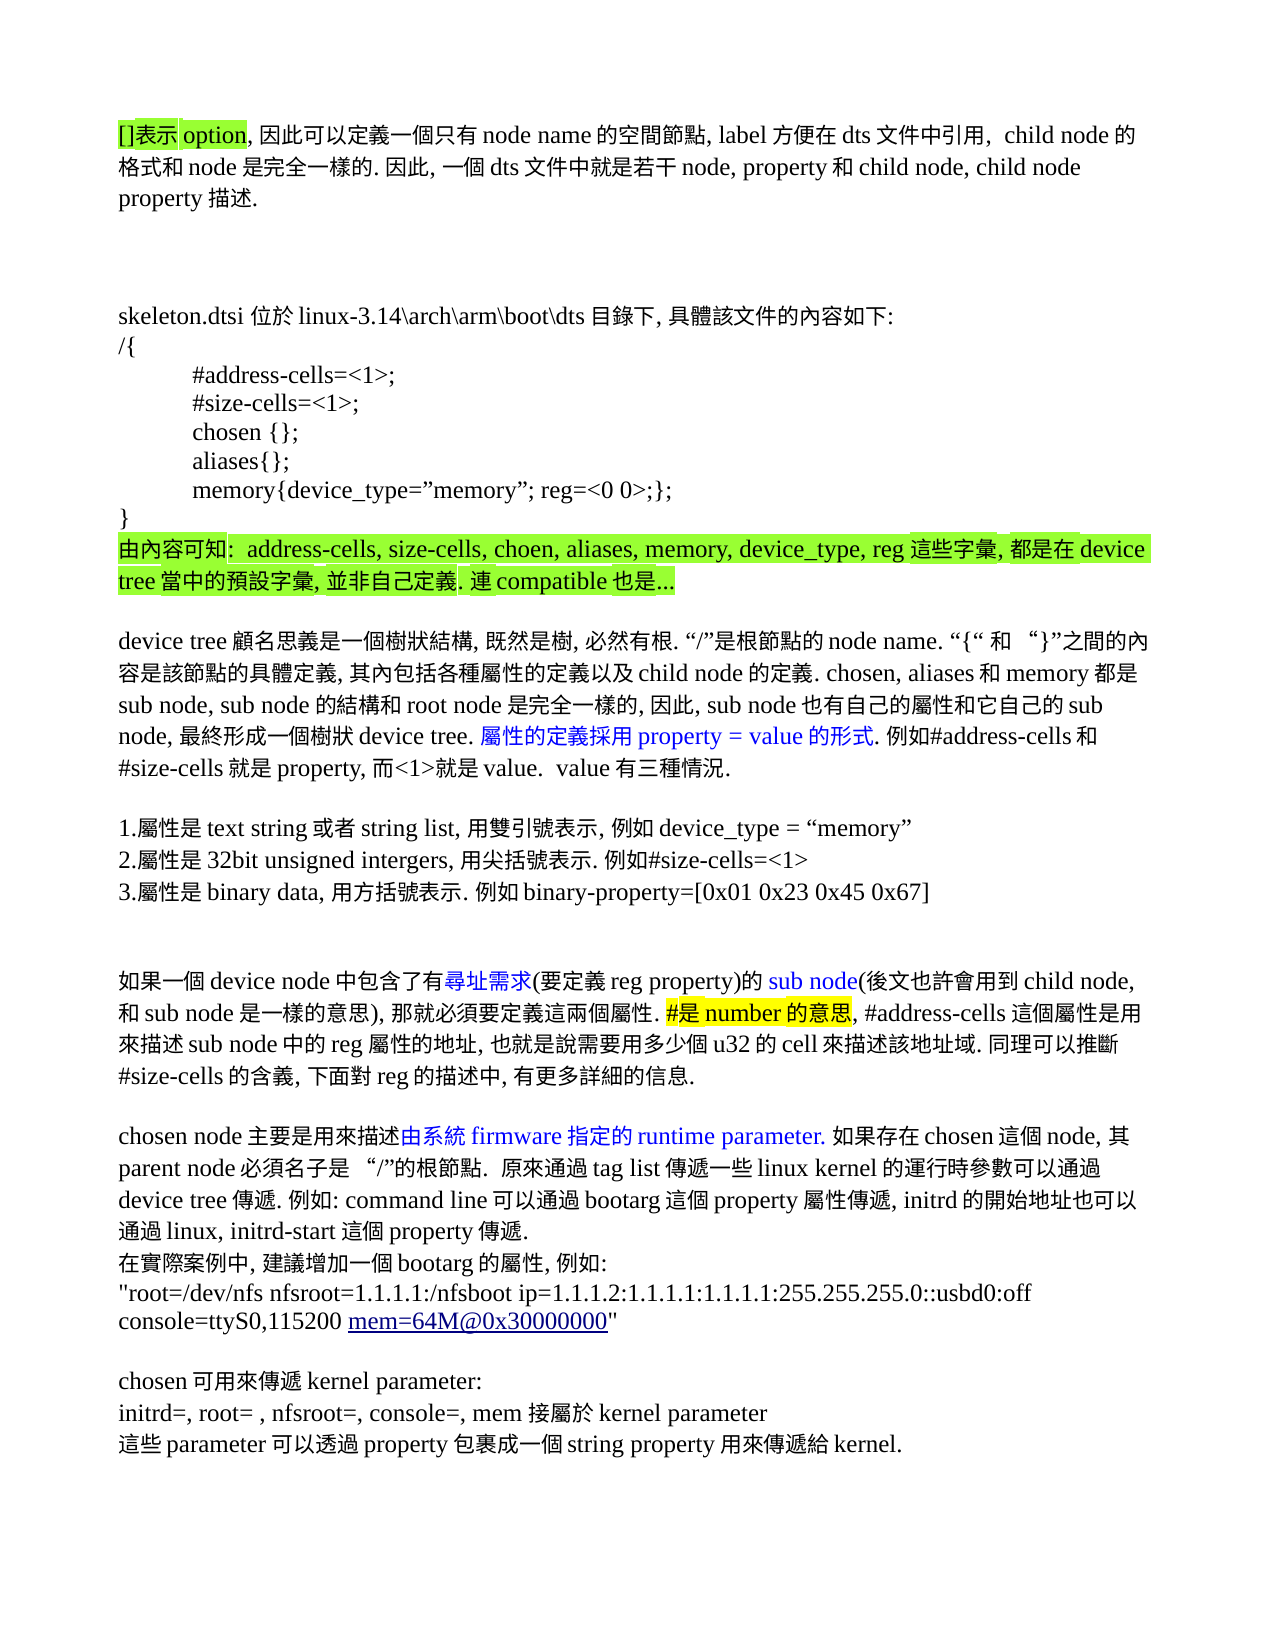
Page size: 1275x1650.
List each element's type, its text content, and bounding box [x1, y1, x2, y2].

text } [118, 503, 1157, 532]
text 這些parameter可以透過 property包裹成一個string property用來傳遞給kernel. [118, 1427, 1157, 1459]
text /{ [118, 331, 1157, 360]
text initrd=, root= , nfsroot=, console=, mem 接屬於kernel parameter [118, 1396, 1157, 1427]
text chosen node主要是用來描述由系統firmware指定的runtime parameter. 如果存在chosen這個node, 其parent node必須名子是 “/”的根節點. 原來通過tag list傳遞一些linux kernel的運行時參數可以通過device tree傳遞. 例如: command line可以通過bootarg這個property屬性傳遞, initrd的開始地址也可以通過linux, initrd-start這個property傳遞. [118, 1119, 1157, 1246]
text "root=/dev/nfs nfsroot=1.1.1.1:/nfsboot ip=1.1.1.2:1.1.1.1:1.1.1.1:255.255.255.0::usbd0:off console=ttyS0,115200 mem=64M@0x30000000" [118, 1278, 1157, 1335]
text 2.屬性是32bit unsigned intergers, 用尖括號表示. 例如#size-cells=<1> [118, 843, 1157, 875]
text 1.屬性是text string或者string list, 用雙引號表示, 例如device_type = “memory” [118, 811, 1157, 843]
text skeleton.dtsi 位於linux-3.14\arch\arm\boot\dts目錄下, 具體該文件的內容如下: [118, 299, 1157, 331]
text chosen可用來傳遞 kernel parameter: [118, 1364, 1157, 1396]
text 3.屬性是binary data, 用方括號表示. 例如binary-property=[0x01 0x23 0x45 0x67] [118, 875, 1157, 906]
text #size-cells=<1>; [118, 388, 1157, 417]
text device tree顧名思義是一個樹狀結構, 既然是樹, 必然有根. “/”是根節點的node name. “{“ 和 “}”之間的內容是該節點的具體定義, 其內包括各種屬性的定義以及child node的定義. chosen, aliases和memory都是sub node, sub node的結構和root node是完全一樣的, 因此, sub node也有自己的屬性和它自己的sub node, 最終形成一個樹狀device tree. 屬性的定義採用property = value的形式. 例如#address-cells和#size-cells就是property, 而<1>就是value. value有三種情況. [118, 624, 1157, 783]
text aliases{}; [118, 446, 1157, 475]
text memory{device_type=”memory”; reg=<0 0>;}; [118, 475, 1157, 503]
text []表示option, 因此可以定義一個只有node name的空間節點, label方便在dts文件中引用, child node的格式和node是完全一樣的. 因此, 一個dts文件中就是若干node, property和child node, child node property描述. [118, 118, 1157, 213]
text 如果一個device node中包含了有尋址需求(要定義reg property)的 sub node(後文也許會用到child node, 和sub node是一樣的意思), 那就必須要定義這兩個屬性. #是number的意思, #address-cells這個屬性是用來描述sub node中的reg屬性的地址, 也就是說需要用多少個u32的cell來描述該地址域. 同理可以推斷#size-cells的含義, 下面對reg的描述中, 有更多詳細的信息. [118, 964, 1157, 1091]
text 在實際案例中, 建議增加一個bootarg的屬性, 例如: [118, 1246, 1157, 1278]
text chosen {}; [118, 417, 1157, 446]
text 由內容可知: address-cells, size-cells, choen, aliases, memory, device_type, reg這些字彙, 都是在device tree當中的預設字彙, 並非自己定義. 連compatible也是... [118, 532, 1157, 596]
text #address-cells=<1>; [118, 360, 1157, 388]
